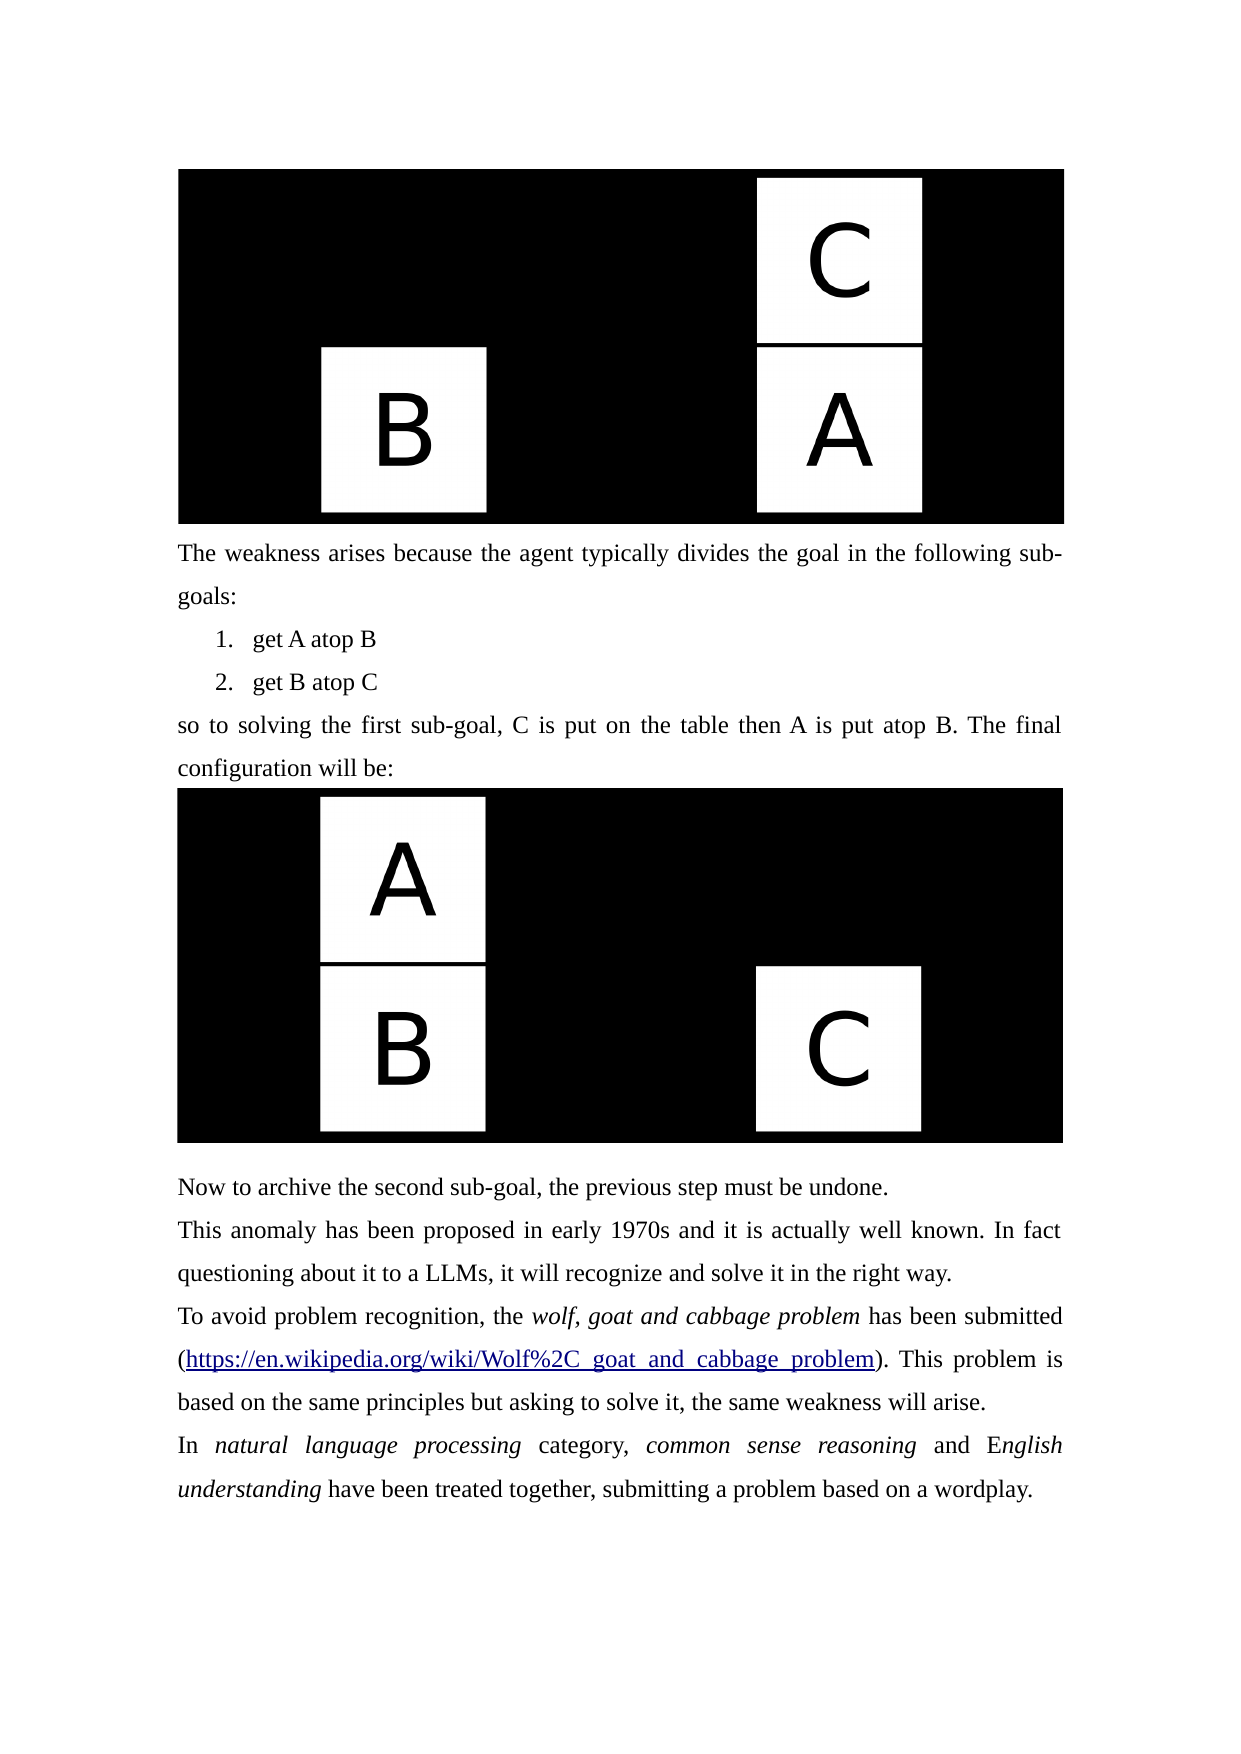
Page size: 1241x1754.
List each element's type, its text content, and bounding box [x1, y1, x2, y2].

text Now to archive the second sub-goal, the previous step must be undone. [177, 1143, 1063, 1201]
text so to solving the first sub-goal, C is put on the table then A is put atop B. The final configuration will be: [177, 710, 1063, 782]
list get B atop C [215, 667, 1063, 696]
text In natural language processing category, common sense reasoning and English understanding have been treated together, submitting a problem based on a wordplay. [177, 1431, 1063, 1502]
picture [178, 169, 1065, 524]
text The weakness arises because the agent typically divides the goal in the following sub-goals: [177, 177, 1063, 610]
text To avoid problem recognition, the wolf, goat and cabbage problem has been submitted (https://en.wikipedia.org/wiki/Wolf%2C_goat_and_cabbage_problem). This problem is based on the same principles but asking to solve it, the same weakness will arise. [177, 1301, 1063, 1416]
picture [177, 788, 1063, 1143]
list get A atop B [215, 624, 1063, 653]
text This anomaly has been proposed in early 1970s and it is actually well known. In fact questioning about it to a LLMs, it will recognize and solve it in the right way. [177, 1215, 1063, 1287]
